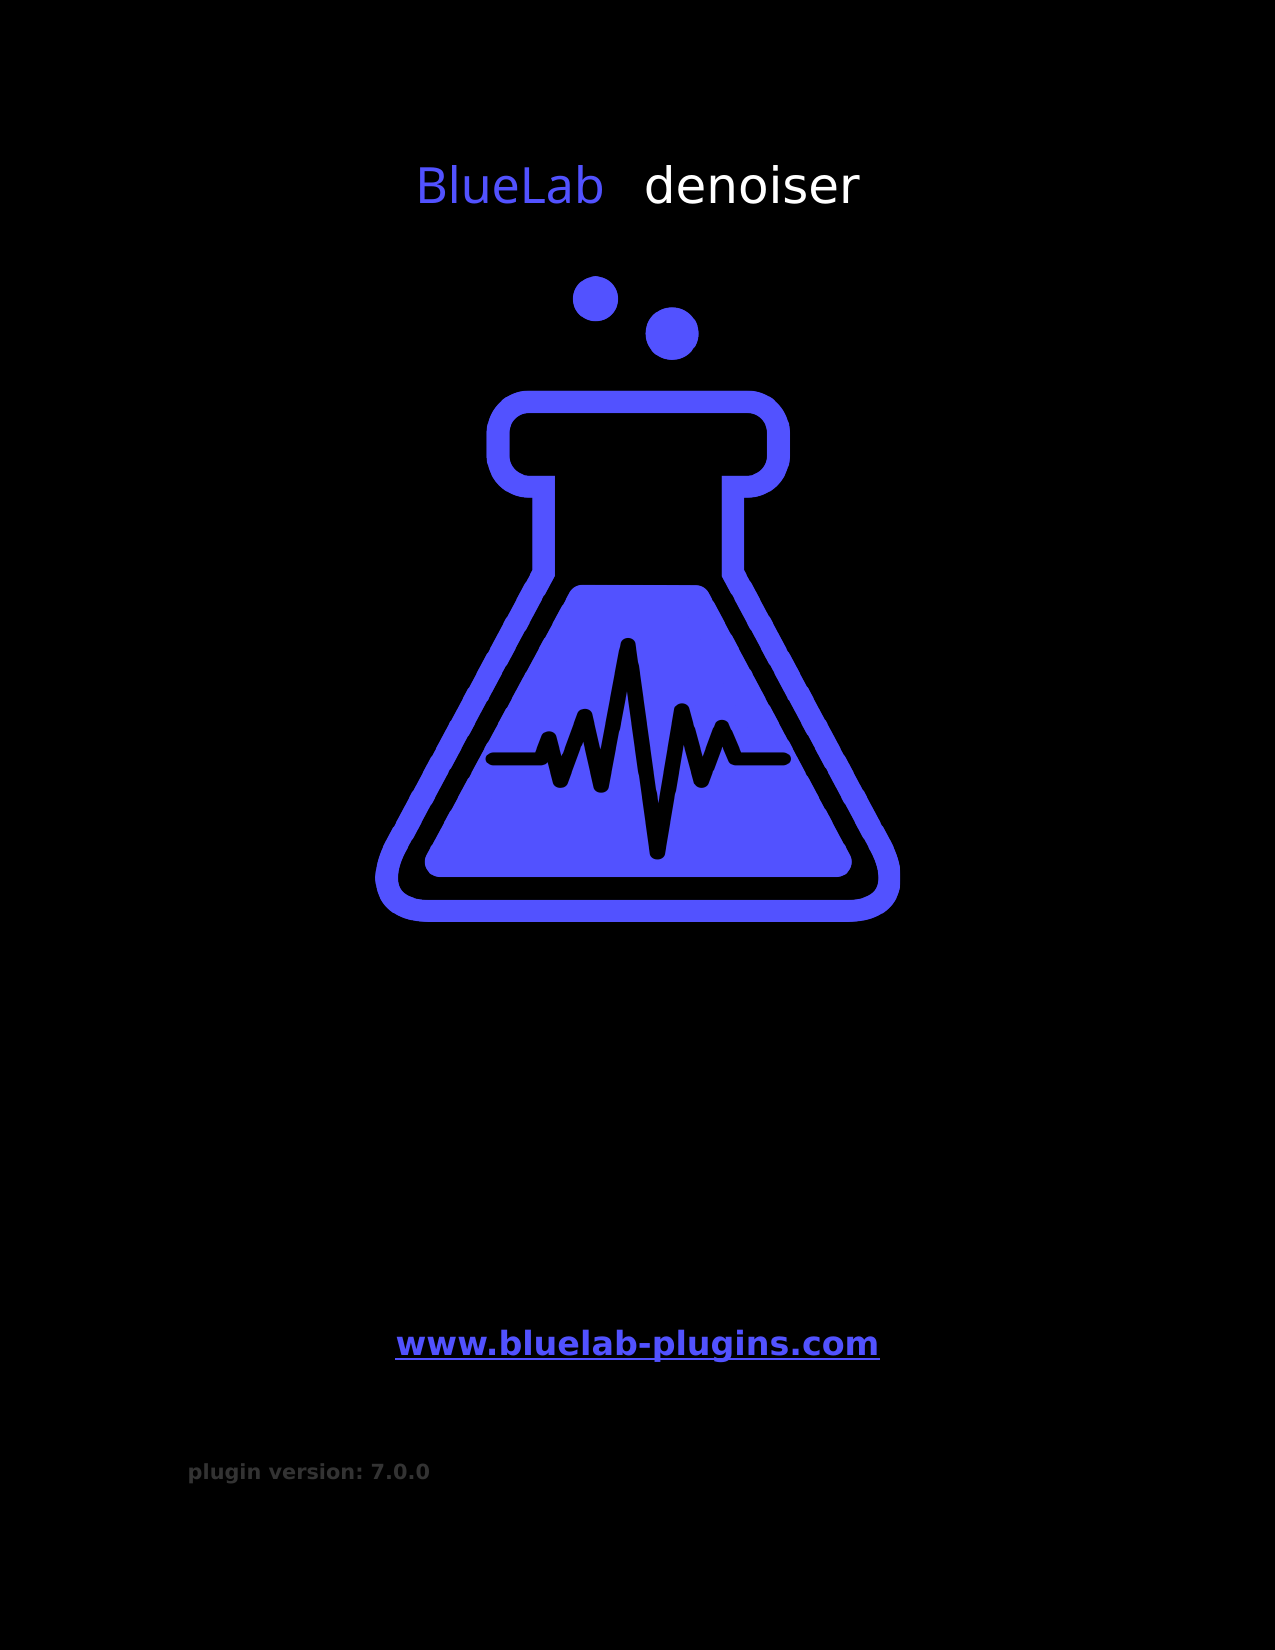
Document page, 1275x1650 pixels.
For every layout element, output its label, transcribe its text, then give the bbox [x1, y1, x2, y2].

picture [375, 276, 901, 922]
text www.bluelab-plugins.com [187, 1324, 1087, 1363]
text plugin version: 7.0.0 [187, 1460, 1087, 1485]
text BlueLab denoiser [187, 150, 1087, 218]
